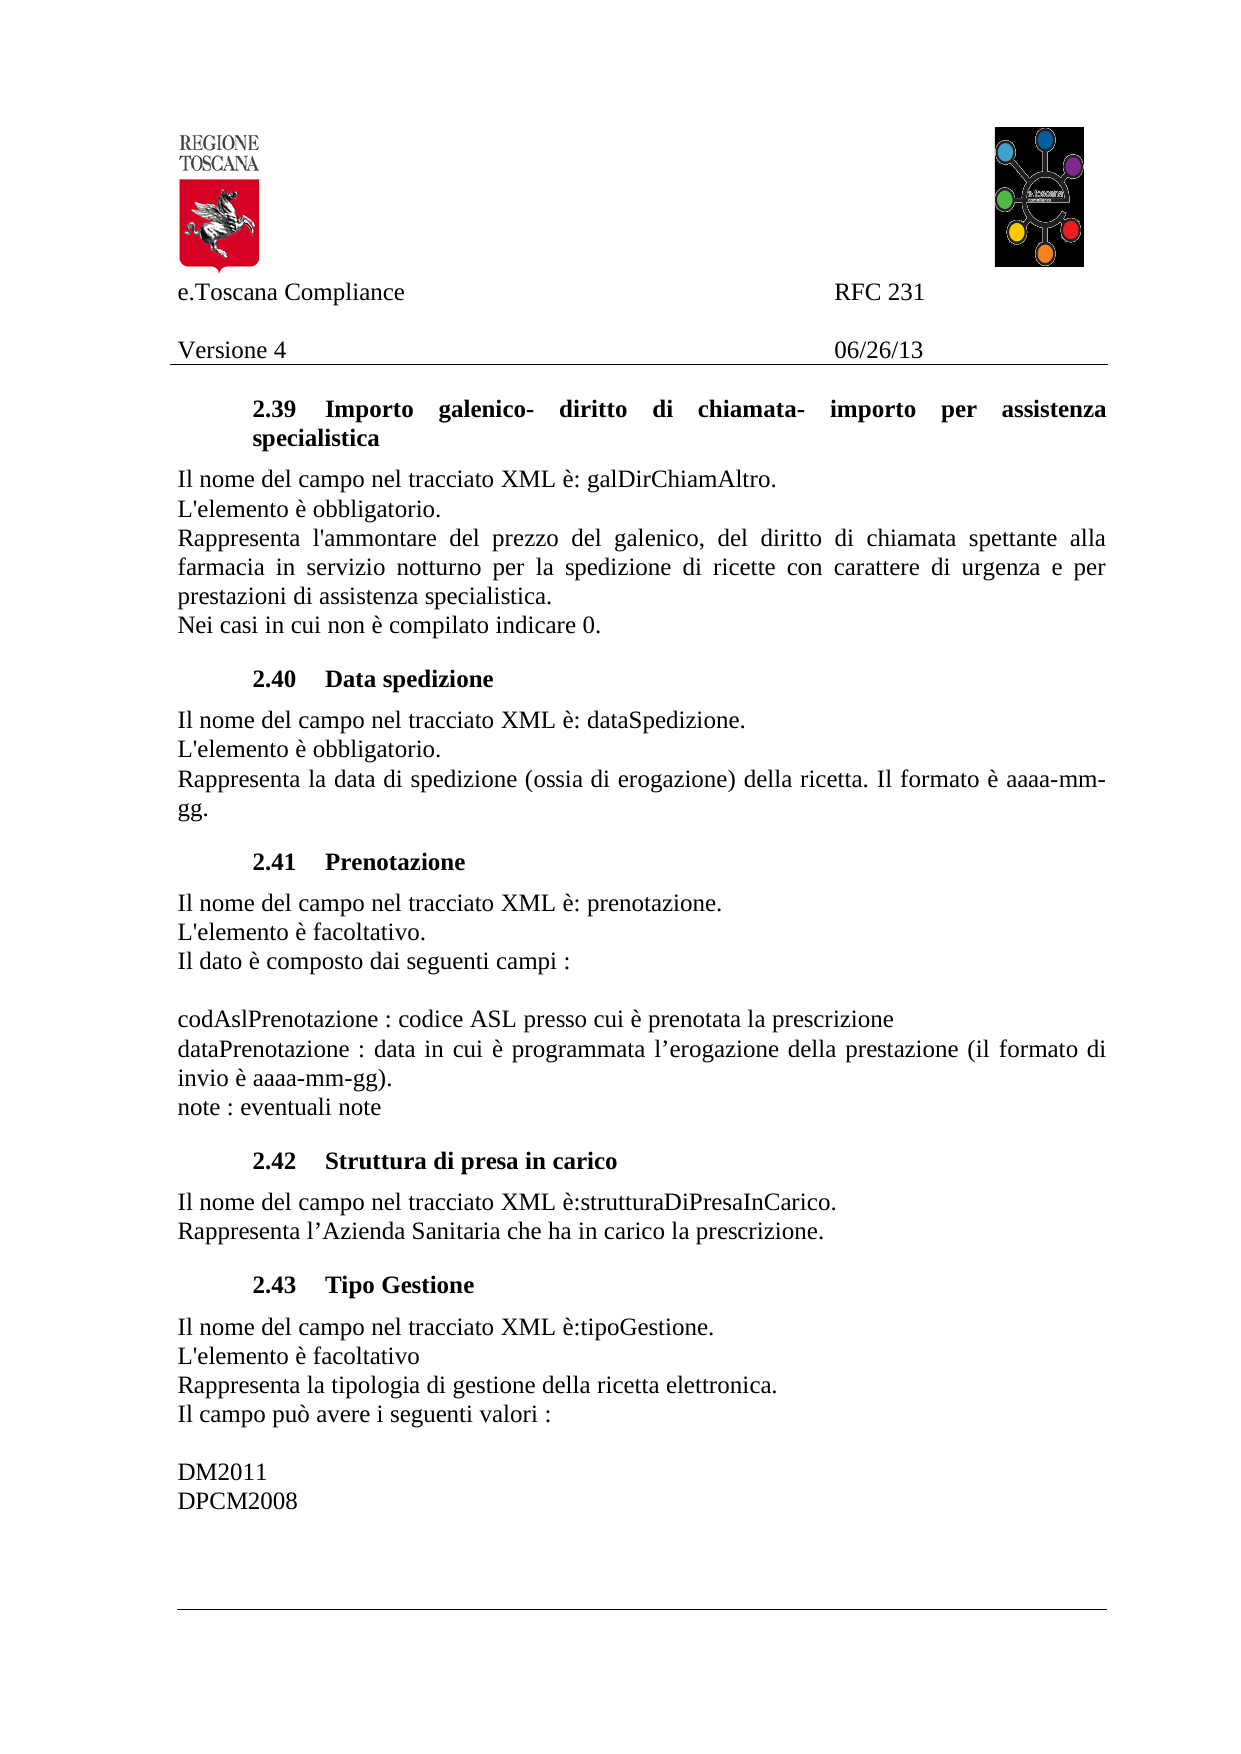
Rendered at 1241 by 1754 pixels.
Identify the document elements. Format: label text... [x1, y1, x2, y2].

subtitle Data spedizione [252, 664, 1107, 693]
text Il campo può avere i seguenti valori : [177, 1399, 1107, 1428]
text codAslPrenotazione : codice ASL presso cui è prenotata la prescrizione [177, 1004, 1107, 1033]
text Rappresenta l'ammontare del prezzo del galenico, del diritto di chiamata spettante alla farmacia in servizio notturno per la spedizione di ricette con carattere di urgenza e per prestazioni di assistenza specialistica. [177, 522, 1107, 610]
text DPCM2008 [177, 1486, 1107, 1515]
picture [178, 133, 260, 277]
text Il nome del campo nel tracciato XML è: galDirChiamAltro. [177, 464, 1107, 493]
text L'elemento è obbligatorio. [177, 493, 1107, 522]
text Rappresenta la data di spedizione (ossia di erogazione) della ricetta. Il formato è aaaa-mm-gg. [177, 763, 1107, 822]
text Nei casi in cui non è compilato indicare 0. [177, 610, 1107, 639]
text L'elemento è obbligatorio. [177, 734, 1107, 763]
text dataPrenotazione : data in cui è programmata l’erogazione della prestazione (il formato di invio è aaaa-mm-gg). [177, 1033, 1107, 1092]
subtitle Struttura di presa in carico [252, 1146, 1107, 1175]
text Rappresenta la tipologia di gestione della ricetta elettronica. [177, 1370, 1107, 1399]
text Il nome del campo nel tracciato XML è: dataSpedizione. [177, 705, 1107, 734]
text DM2011 [177, 1457, 1107, 1486]
subtitle Prenotazione [252, 847, 1107, 876]
text L'elemento è facoltativo [177, 1341, 1107, 1370]
text Il nome del campo nel tracciato XML è:tipoGestione. [177, 1312, 1107, 1341]
text Il dato è composto dai seguenti campi : [177, 946, 1107, 975]
text Il nome del campo nel tracciato XML è:strutturaDiPresaInCarico. [177, 1187, 1107, 1216]
text note : eventuali note [177, 1092, 1107, 1121]
text Il nome del campo nel tracciato XML è: prenotazione. [177, 888, 1107, 917]
text Rappresenta l’Azienda Sanitaria che ha in carico la prescrizione. [177, 1216, 1107, 1245]
subtitle Importo galenico- diritto di chiamata- importo per assistenza specialistica [252, 394, 1107, 452]
text L'elemento è facoltativo. [177, 917, 1107, 946]
subtitle Tipo Gestione [252, 1270, 1107, 1299]
